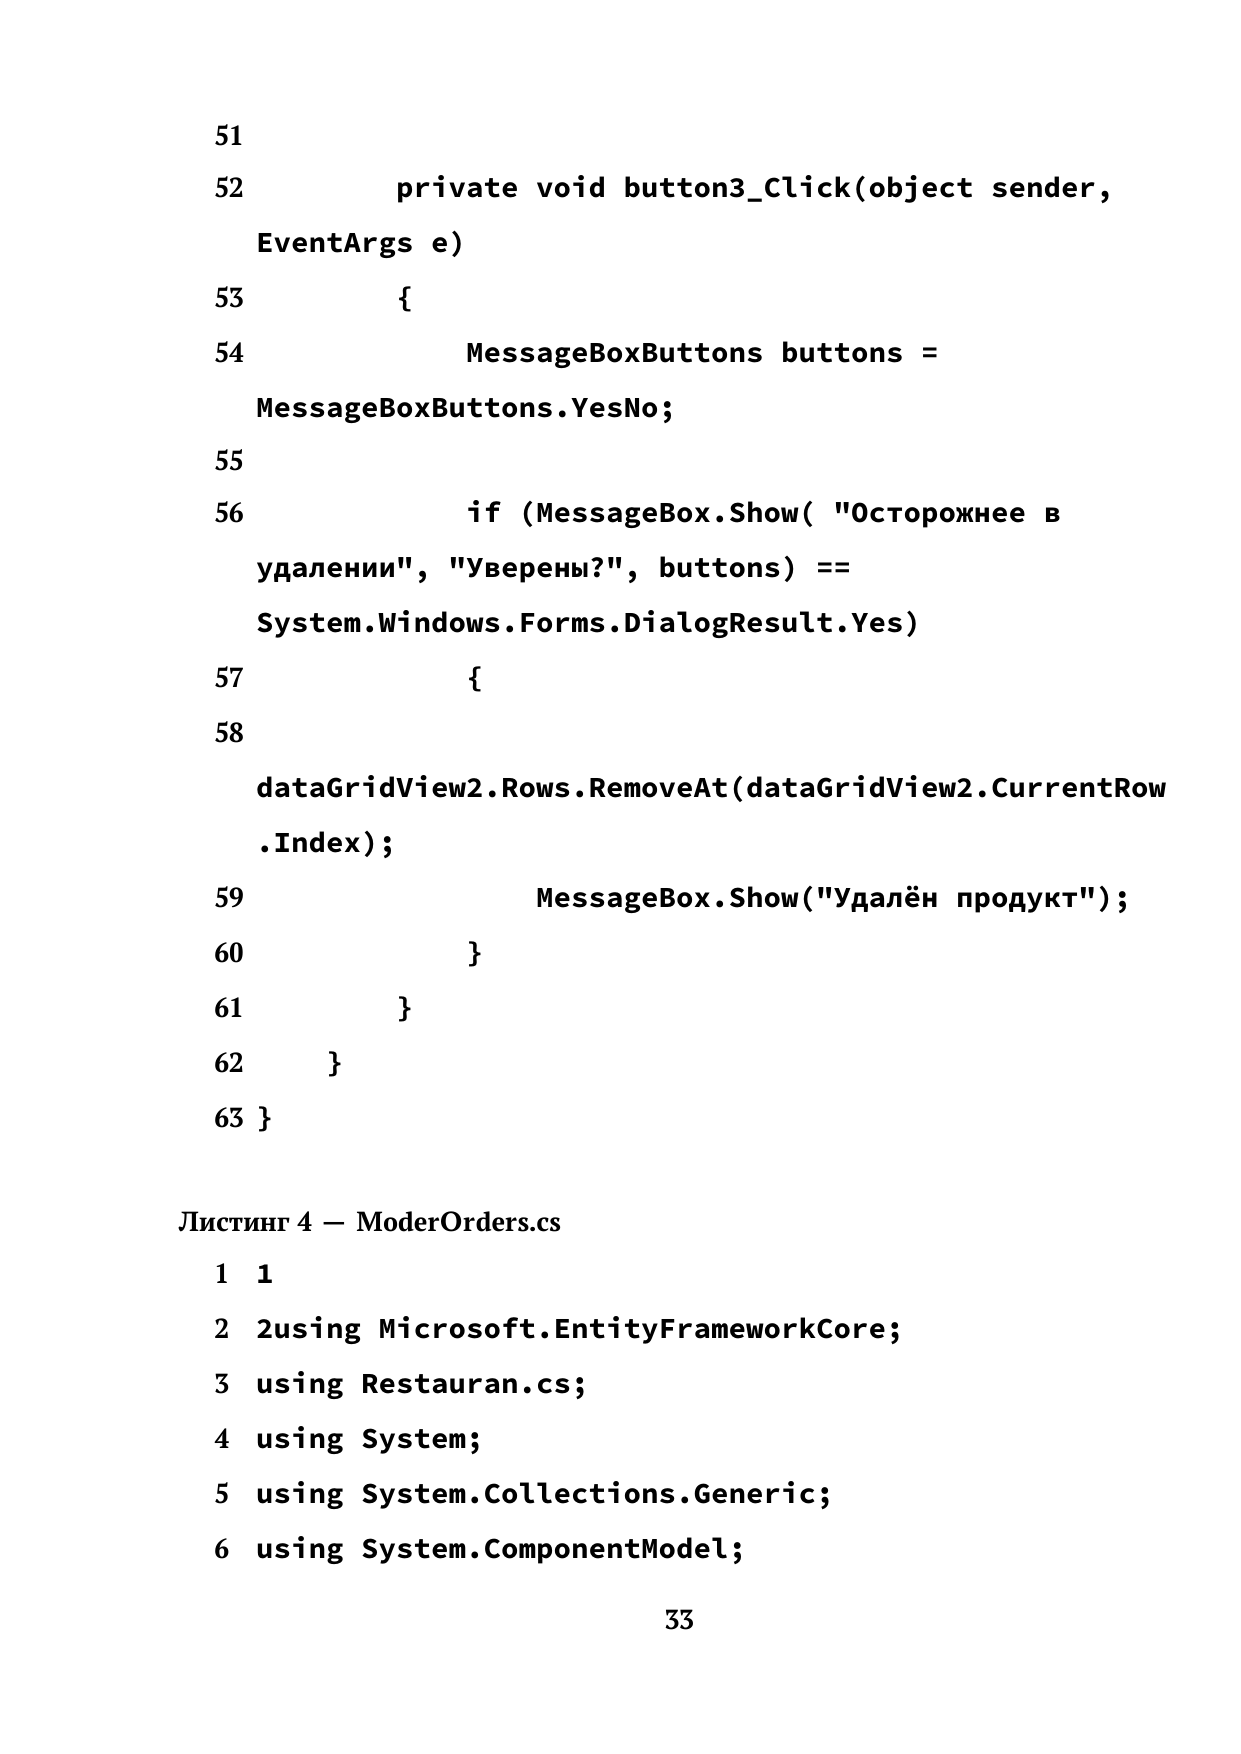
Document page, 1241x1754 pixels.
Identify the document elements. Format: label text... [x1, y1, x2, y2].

list } [214, 989, 1181, 1025]
list } [214, 1044, 1181, 1080]
list } [214, 1099, 1181, 1135]
list 2using Microsoft.EntityFrameworkCore; [214, 1309, 1181, 1346]
list MessageBoxButtons buttons = MessageBoxButtons.YesNo; [214, 333, 1181, 425]
list { [214, 278, 1181, 315]
list MessageBox.Show("Удалён продукт"); [214, 879, 1181, 915]
list 1 [214, 1254, 1181, 1291]
list if (MessageBox.Show( "Осторожнее в удалении", "Уверены?", buttons) == System.Windows.Forms.DialogResult.Yes) [214, 494, 1181, 640]
list { [214, 659, 1181, 695]
list private void button3_Click(object sender, EventArgs e) [214, 168, 1181, 260]
list using Restauran.cs; [214, 1364, 1181, 1401]
list using System.Collections.Generic; [214, 1474, 1181, 1511]
text Листинг 4 — ModerOrders.cs [177, 1204, 1181, 1238]
list using System; [214, 1419, 1181, 1456]
list dataGridView2.Rows.RemoveAt(dataGridView2.CurrentRow.Index); [214, 714, 1181, 860]
list using System.ComponentModel; [214, 1529, 1181, 1566]
list } [214, 934, 1181, 970]
